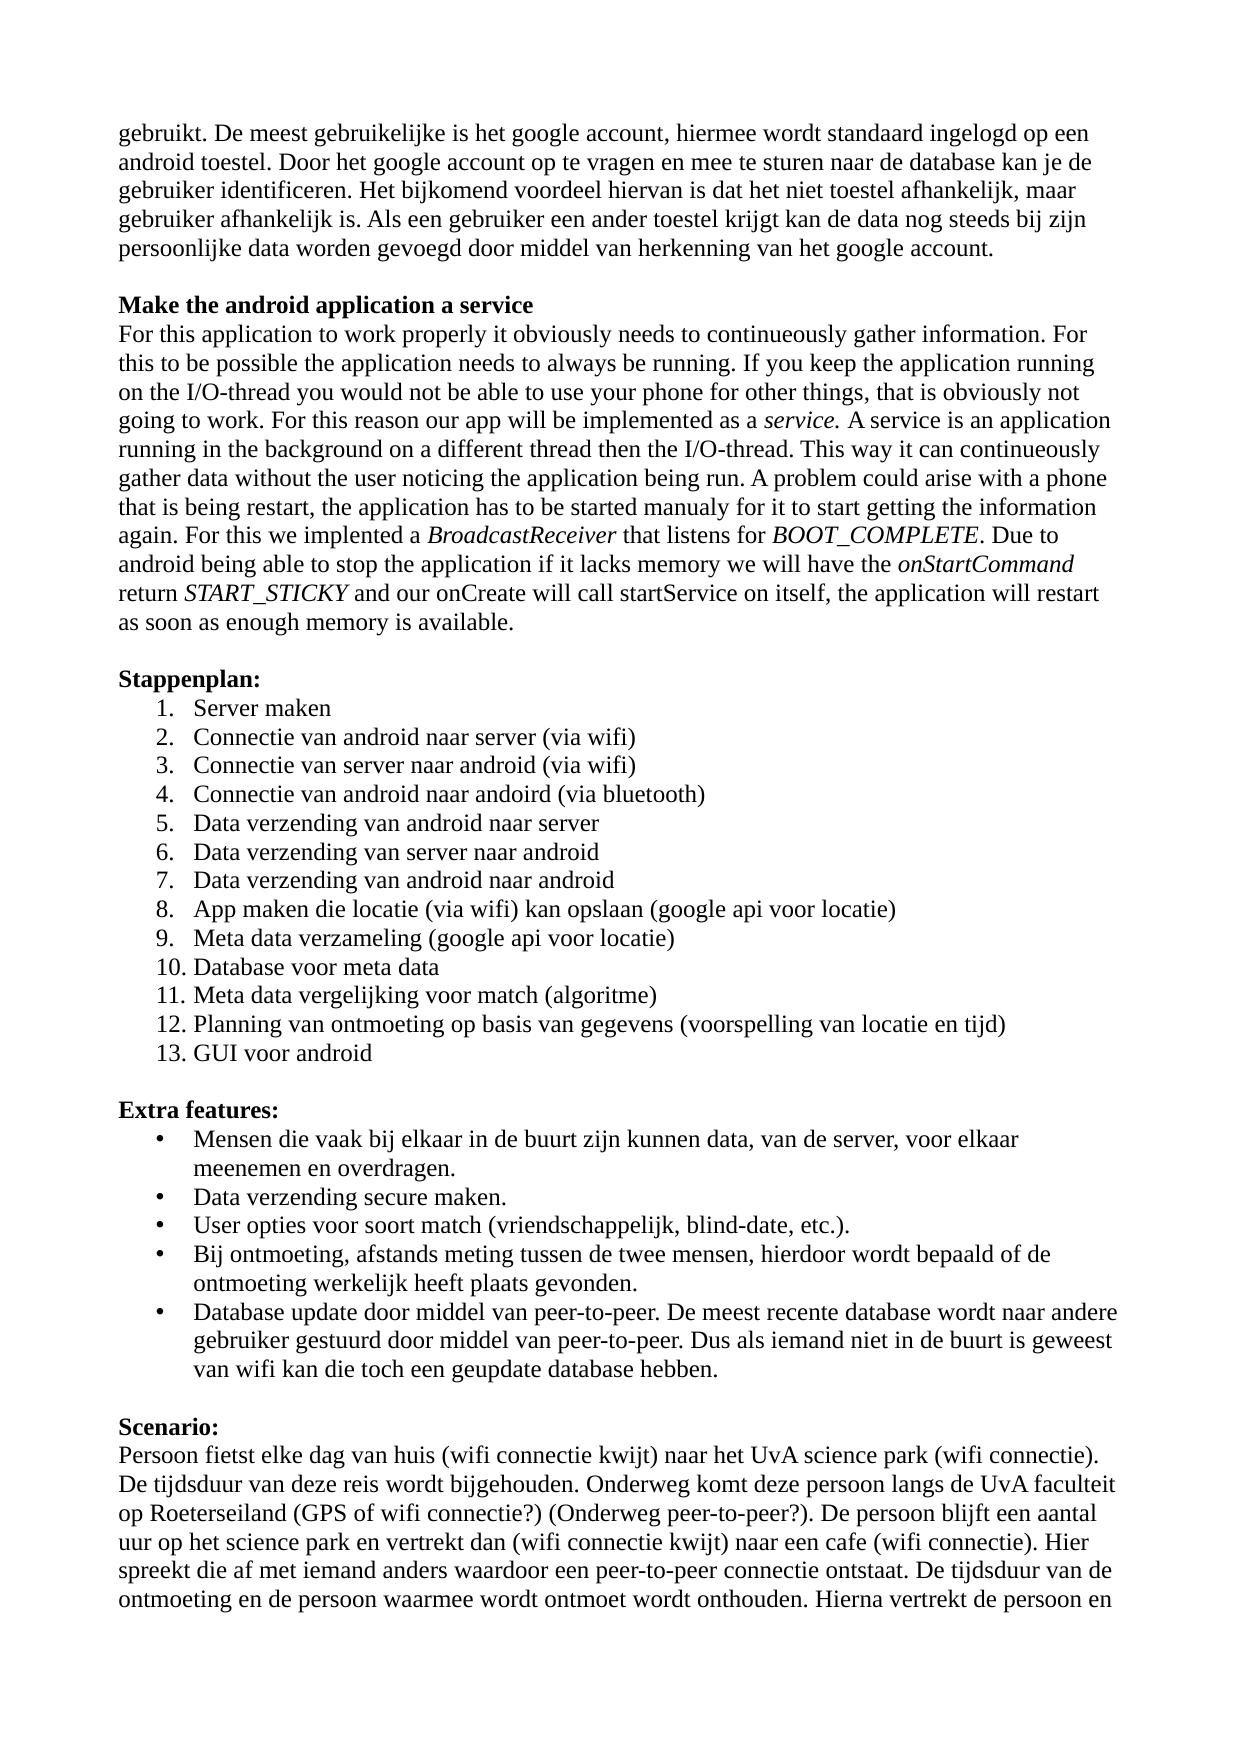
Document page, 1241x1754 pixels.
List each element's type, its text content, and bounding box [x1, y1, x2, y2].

text gebruikt. De meest gebruikelijke is het google account, hiermee wordt standaard ingelogd op een android toestel. Door het google account op te vragen en mee te sturen naar de database kan je de gebruiker identificeren. Het bijkomend voordeel hiervan is dat het niet toestel afhankelijk, maar gebruiker afhankelijk is. Als een gebruiker een ander toestel krijgt kan de data nog steeds bij zijn persoonlijke data worden gevoegd door middel van herkenning van het google account. [118, 118, 1122, 262]
list Server maken [156, 693, 1122, 722]
text Make the android application a service [118, 291, 1122, 319]
list Meta data vergelijking voor match (algoritme) [156, 981, 1122, 1009]
text Extra features: [118, 1096, 1122, 1124]
list Mensen die vaak bij elkaar in de buurt zijn kunnen data, van de server, voor elkaar meenemen en overdragen. [156, 1124, 1122, 1182]
list Connectie van android naar server (via wifi) [156, 722, 1122, 751]
text Scenario: [118, 1412, 1122, 1441]
list App maken die locatie (via wifi) kan opslaan (google api voor locatie) [156, 894, 1122, 923]
list Database update door middel van peer-to-peer. De meest recente database wordt naar andere gebruiker gestuurd door middel van peer-to-peer. Dus als iemand niet in de buurt is geweest van wifi kan die toch een geupdate database hebben. [156, 1297, 1122, 1383]
list User opties voor soort match (vriendschappelijk, blind-date, etc.). [156, 1211, 1122, 1239]
list Connectie van android naar andoird (via bluetooth) [156, 779, 1122, 808]
list Connectie van server naar android (via wifi) [156, 751, 1122, 779]
list Data verzending secure maken. [156, 1182, 1122, 1211]
list Data verzending van server naar android [156, 837, 1122, 866]
list Planning van ontmoeting op basis van gegevens (voorspelling van locatie en tijd) [156, 1009, 1122, 1038]
text For this application to work properly it obviously needs to continueously gather information. For this to be possible the application needs to always be running. If you keep the application running on the I/O-thread you would not be able to use your phone for other things, that is obviously not going to work. For this reason our app will be implemented as a service. A service is an application running in the background on a different thread then the I/O-thread. This way it can continueously gather data without the user noticing the application being run. A problem could arise with a phone that is being restart, the application has to be started manualy for it to start getting the information again. For this we implented a BroadcastReceiver that listens for BOOT_COMPLETE. Due to android being able to stop the application if it lacks memory we will have the onStartCommand return START_STICKY and our onCreate will call startService on itself, the application will restart as soon as enough memory is available. [118, 319, 1122, 636]
text Persoon fietst elke dag van huis (wifi connectie kwijt) naar het UvA science park (wifi connectie). De tijdsduur van deze reis wordt bijgehouden. Onderweg komt deze persoon langs de UvA faculteit op Roeterseiland (GPS of wifi connectie?) (Onderweg peer-to-peer?). De persoon blijft een aantal uur op het science park en vertrekt dan (wifi connectie kwijt) naar een cafe (wifi connectie). Hier spreekt die af met iemand anders waardoor een peer-to-peer connectie ontstaat. De tijdsduur van de ontmoeting en de persoon waarmee wordt ontmoet wordt onthouden. Hierna vertrekt de persoon en [118, 1441, 1122, 1613]
list GUI voor android [156, 1038, 1122, 1067]
list Database voor meta data [156, 952, 1122, 981]
list Meta data verzameling (google api voor locatie) [156, 923, 1122, 952]
text Stappenplan: [118, 664, 1122, 693]
list Bij ontmoeting, afstands meting tussen de twee mensen, hierdoor wordt bepaald of de ontmoeting werkelijk heeft plaats gevonden. [156, 1239, 1122, 1297]
list Data verzending van android naar server [156, 808, 1122, 837]
list Data verzending van android naar android [156, 866, 1122, 894]
